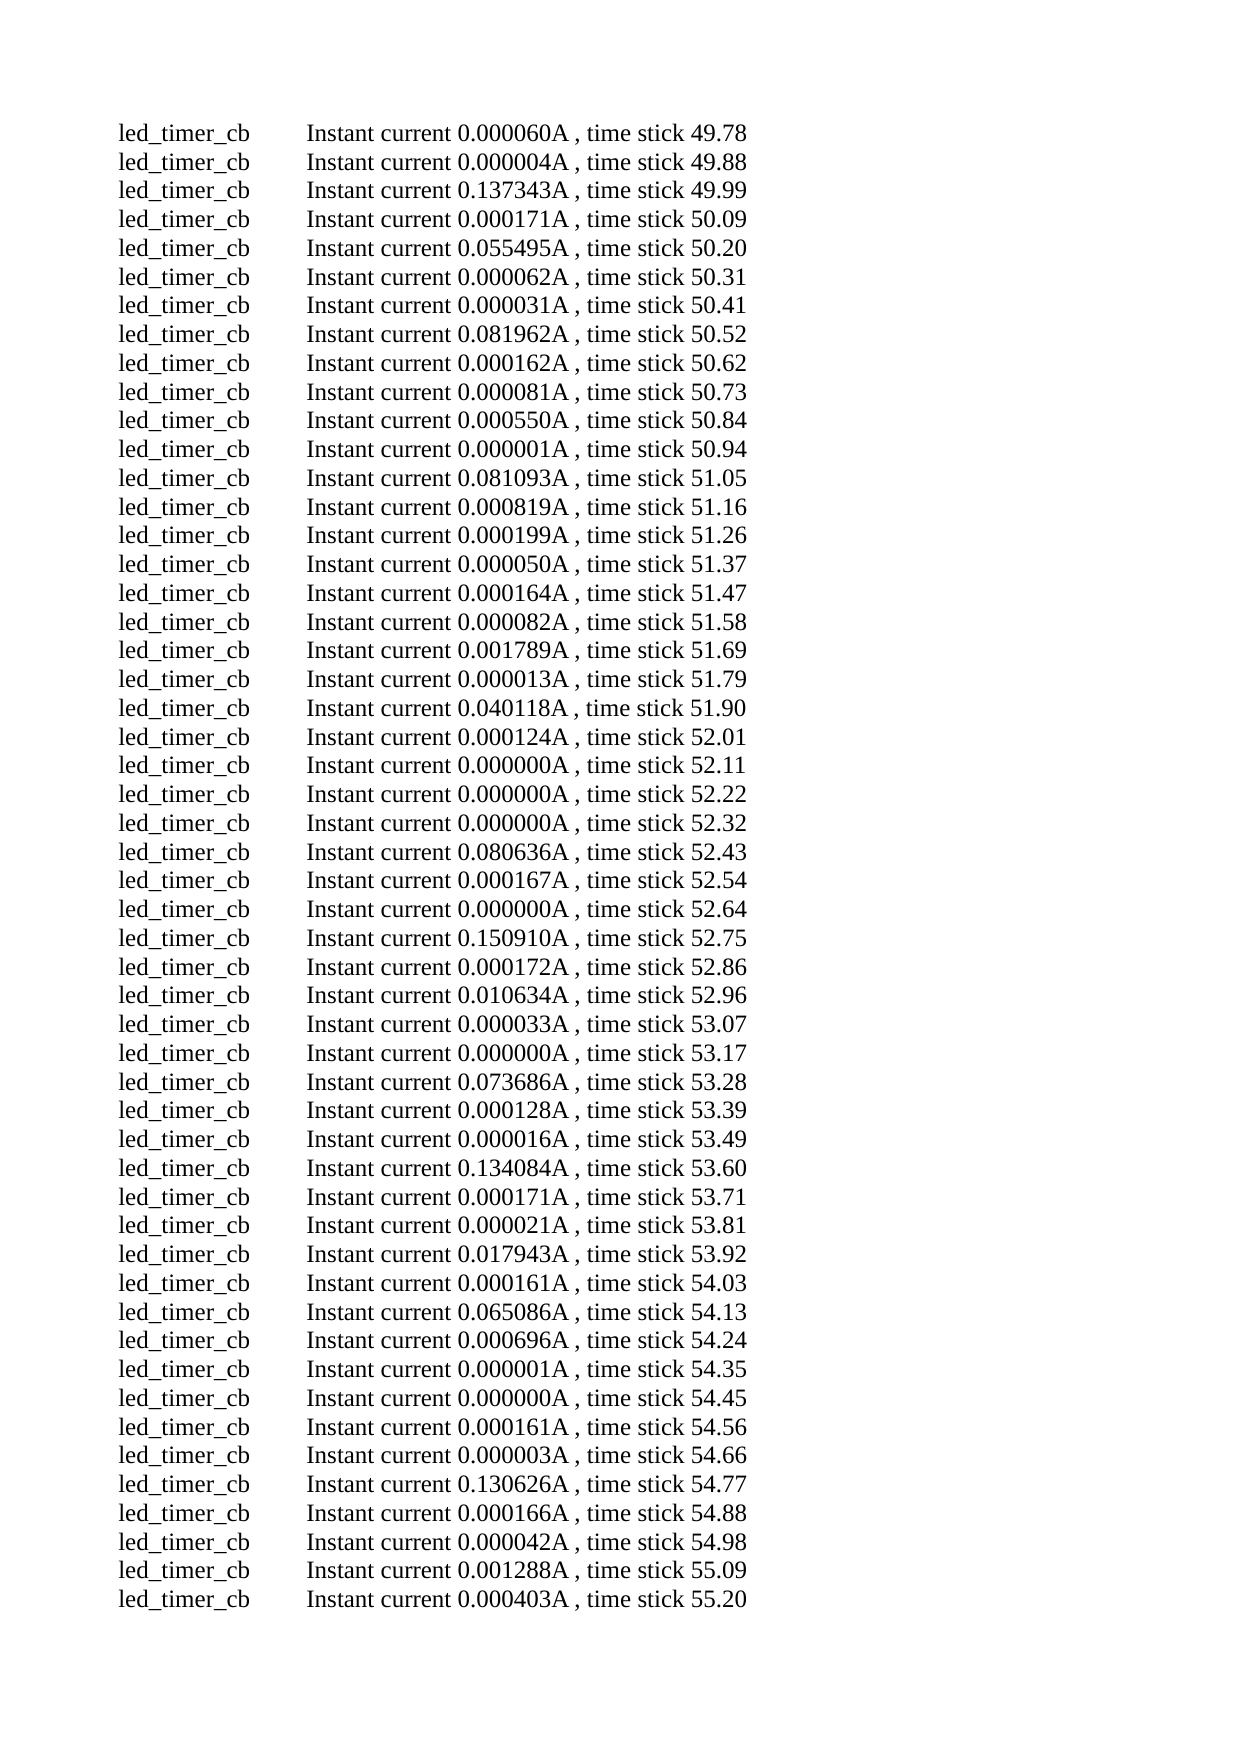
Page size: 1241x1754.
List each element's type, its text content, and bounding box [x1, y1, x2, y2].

text led_timer_cb Instant current 0.000060A , time stick 49.78 [118, 118, 1122, 147]
text led_timer_cb Instant current 0.000016A , time stick 53.49 [118, 1124, 1122, 1153]
text led_timer_cb Instant current 0.000000A , time stick 54.45 [118, 1383, 1122, 1412]
text led_timer_cb Instant current 0.000162A , time stick 50.62 [118, 348, 1122, 377]
text led_timer_cb Instant current 0.000128A , time stick 53.39 [118, 1096, 1122, 1124]
text led_timer_cb Instant current 0.000164A , time stick 51.47 [118, 578, 1122, 607]
text led_timer_cb Instant current 0.000000A , time stick 52.64 [118, 894, 1122, 923]
text led_timer_cb Instant current 0.000004A , time stick 49.88 [118, 147, 1122, 176]
text led_timer_cb Instant current 0.055495A , time stick 50.20 [118, 233, 1122, 262]
text led_timer_cb Instant current 0.001288A , time stick 55.09 [118, 1556, 1122, 1584]
text led_timer_cb Instant current 0.010634A , time stick 52.96 [118, 981, 1122, 1009]
text led_timer_cb Instant current 0.000819A , time stick 51.16 [118, 492, 1122, 521]
text led_timer_cb Instant current 0.000124A , time stick 52.01 [118, 722, 1122, 751]
text led_timer_cb Instant current 0.000167A , time stick 52.54 [118, 866, 1122, 894]
text led_timer_cb Instant current 0.017943A , time stick 53.92 [118, 1239, 1122, 1268]
text led_timer_cb Instant current 0.000050A , time stick 51.37 [118, 549, 1122, 578]
text led_timer_cb Instant current 0.000171A , time stick 50.09 [118, 204, 1122, 233]
text led_timer_cb Instant current 0.137343A , time stick 49.99 [118, 176, 1122, 204]
text led_timer_cb Instant current 0.073686A , time stick 53.28 [118, 1067, 1122, 1096]
text led_timer_cb Instant current 0.000000A , time stick 53.17 [118, 1038, 1122, 1067]
text led_timer_cb Instant current 0.000001A , time stick 50.94 [118, 434, 1122, 463]
text led_timer_cb Instant current 0.000199A , time stick 51.26 [118, 521, 1122, 549]
text led_timer_cb Instant current 0.000001A , time stick 54.35 [118, 1354, 1122, 1383]
text led_timer_cb Instant current 0.130626A , time stick 54.77 [118, 1469, 1122, 1498]
text led_timer_cb Instant current 0.000166A , time stick 54.88 [118, 1498, 1122, 1527]
text led_timer_cb Instant current 0.081962A , time stick 50.52 [118, 319, 1122, 348]
text led_timer_cb Instant current 0.000696A , time stick 54.24 [118, 1326, 1122, 1354]
text led_timer_cb Instant current 0.000031A , time stick 50.41 [118, 291, 1122, 319]
text led_timer_cb Instant current 0.000000A , time stick 52.22 [118, 779, 1122, 808]
text led_timer_cb Instant current 0.000172A , time stick 52.86 [118, 952, 1122, 981]
text led_timer_cb Instant current 0.000003A , time stick 54.66 [118, 1441, 1122, 1469]
text led_timer_cb Instant current 0.000082A , time stick 51.58 [118, 607, 1122, 636]
text led_timer_cb Instant current 0.040118A , time stick 51.90 [118, 693, 1122, 722]
text led_timer_cb Instant current 0.000000A , time stick 52.32 [118, 808, 1122, 837]
text led_timer_cb Instant current 0.000550A , time stick 50.84 [118, 406, 1122, 434]
text led_timer_cb Instant current 0.065086A , time stick 54.13 [118, 1297, 1122, 1326]
text led_timer_cb Instant current 0.000000A , time stick 52.11 [118, 751, 1122, 779]
text led_timer_cb Instant current 0.000013A , time stick 51.79 [118, 664, 1122, 693]
text led_timer_cb Instant current 0.080636A , time stick 52.43 [118, 837, 1122, 866]
text led_timer_cb Instant current 0.000403A , time stick 55.20 [118, 1584, 1122, 1613]
text led_timer_cb Instant current 0.000033A , time stick 53.07 [118, 1009, 1122, 1038]
text led_timer_cb Instant current 0.000042A , time stick 54.98 [118, 1527, 1122, 1556]
text led_timer_cb Instant current 0.000171A , time stick 53.71 [118, 1182, 1122, 1211]
text led_timer_cb Instant current 0.001789A , time stick 51.69 [118, 636, 1122, 664]
text led_timer_cb Instant current 0.000161A , time stick 54.56 [118, 1412, 1122, 1441]
text led_timer_cb Instant current 0.000021A , time stick 53.81 [118, 1211, 1122, 1239]
text led_timer_cb Instant current 0.000161A , time stick 54.03 [118, 1268, 1122, 1297]
text led_timer_cb Instant current 0.150910A , time stick 52.75 [118, 923, 1122, 952]
text led_timer_cb Instant current 0.081093A , time stick 51.05 [118, 463, 1122, 492]
text led_timer_cb Instant current 0.134084A , time stick 53.60 [118, 1153, 1122, 1182]
text led_timer_cb Instant current 0.000081A , time stick 50.73 [118, 377, 1122, 406]
text led_timer_cb Instant current 0.000062A , time stick 50.31 [118, 262, 1122, 291]
